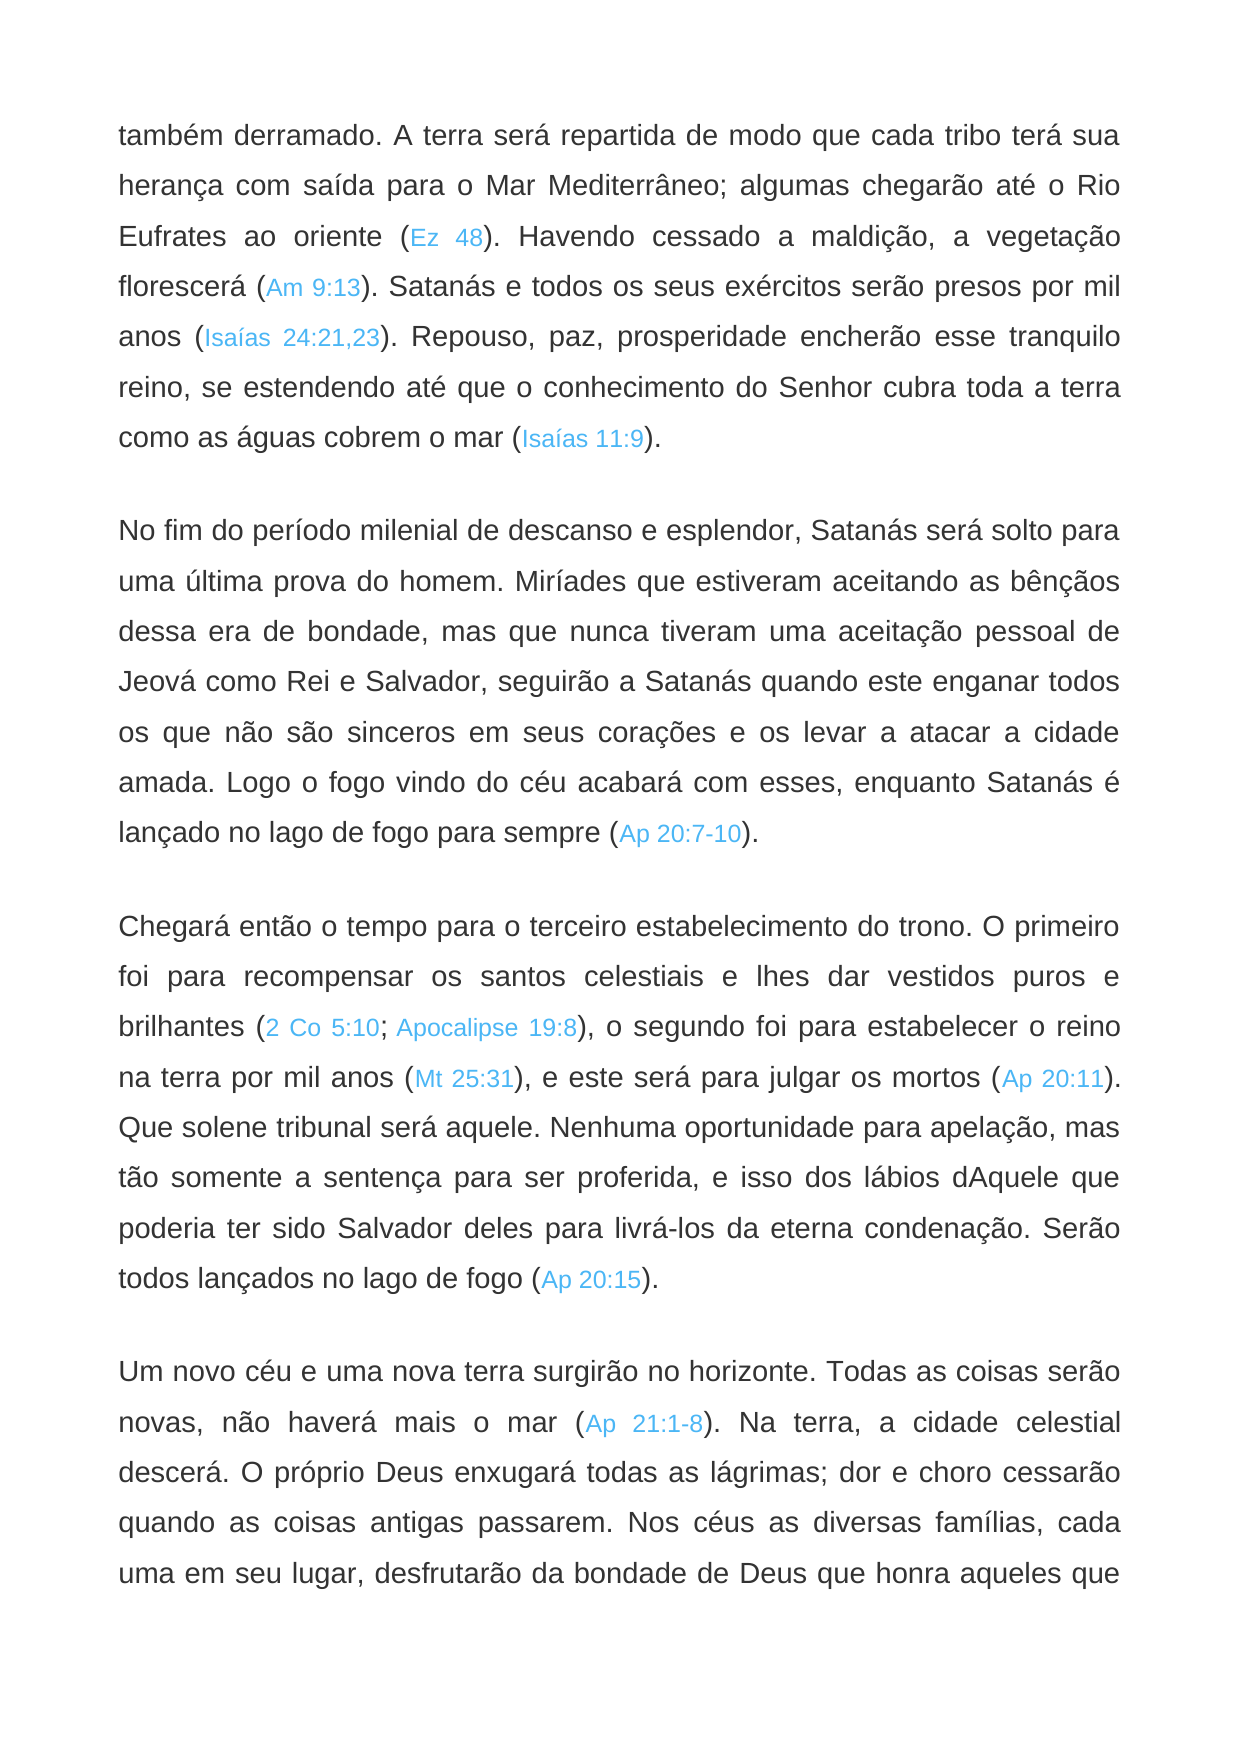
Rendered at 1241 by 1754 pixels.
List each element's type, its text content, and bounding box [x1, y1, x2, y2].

text também derramado. A terra será repartida de modo que cada tribo terá sua herança com saída para o Mar Mediterrâneo; algumas chegarão até o Rio Eufrates ao oriente (Ez 48). Havendo cessado a maldição, a vegetação florescerá (Am 9:13). Satanás e todos os seus exércitos serão presos por mil anos (Isaías 24:21,23). Repouso, paz, prosperidade encherão esse tranquilo reino, se estendendo até que o conhecimento do Senhor cubra toda a terra como as águas cobrem o mar (Isaías 11:9). [118, 118, 1122, 453]
text No fim do período milenial de descanso e esplendor, Satanás será solto para uma última prova do homem. Miríades que estiveram aceitando as bênçãos dessa era de bondade, mas que nunca tiveram uma aceitação pessoal de Jeová como Rei e Salvador, seguirão a Satanás quando este enganar todos os que não são sinceros em seus corações e os levar a atacar a cidade amada. Logo o fogo vindo do céu acabará com esses, enquanto Satanás é lançado no lago de fogo para sempre (Ap 20:7-10). [118, 513, 1122, 849]
text Chegará então o tempo para o terceiro estabelecimento do trono. O primeiro foi para recompensar os santos celestiais e lhes dar vestidos puros e brilhantes (2 Co 5:10; Apocalipse 19:8), o segundo foi para estabelecer o reino na terra por mil anos (Mt 25:31), e este será para julgar os mortos (Ap 20:11). Que solene tribunal será aquele. Nenhuma oportunidade para apelação, mas tão somente a sentença para ser proferida, e isso dos lábios dAquele que poderia ter sido Salvador deles para livrá-los da eterna condenação. Serão todos lançados no lago de fogo (Ap 20:15). [118, 909, 1122, 1294]
text Um novo céu e uma nova terra surgirão no horizonte. Todas as coisas serão novas, não haverá mais o mar (Ap 21:1-8). Na terra, a cidade celestial descerá. O próprio Deus enxugará todas as lágrimas; dor e choro cessarão quando as coisas antigas passarem. Nos céus as diversas famílias, cada uma em seu lugar, desfrutarão da bondade de Deus que honra aqueles que [118, 1354, 1122, 1589]
